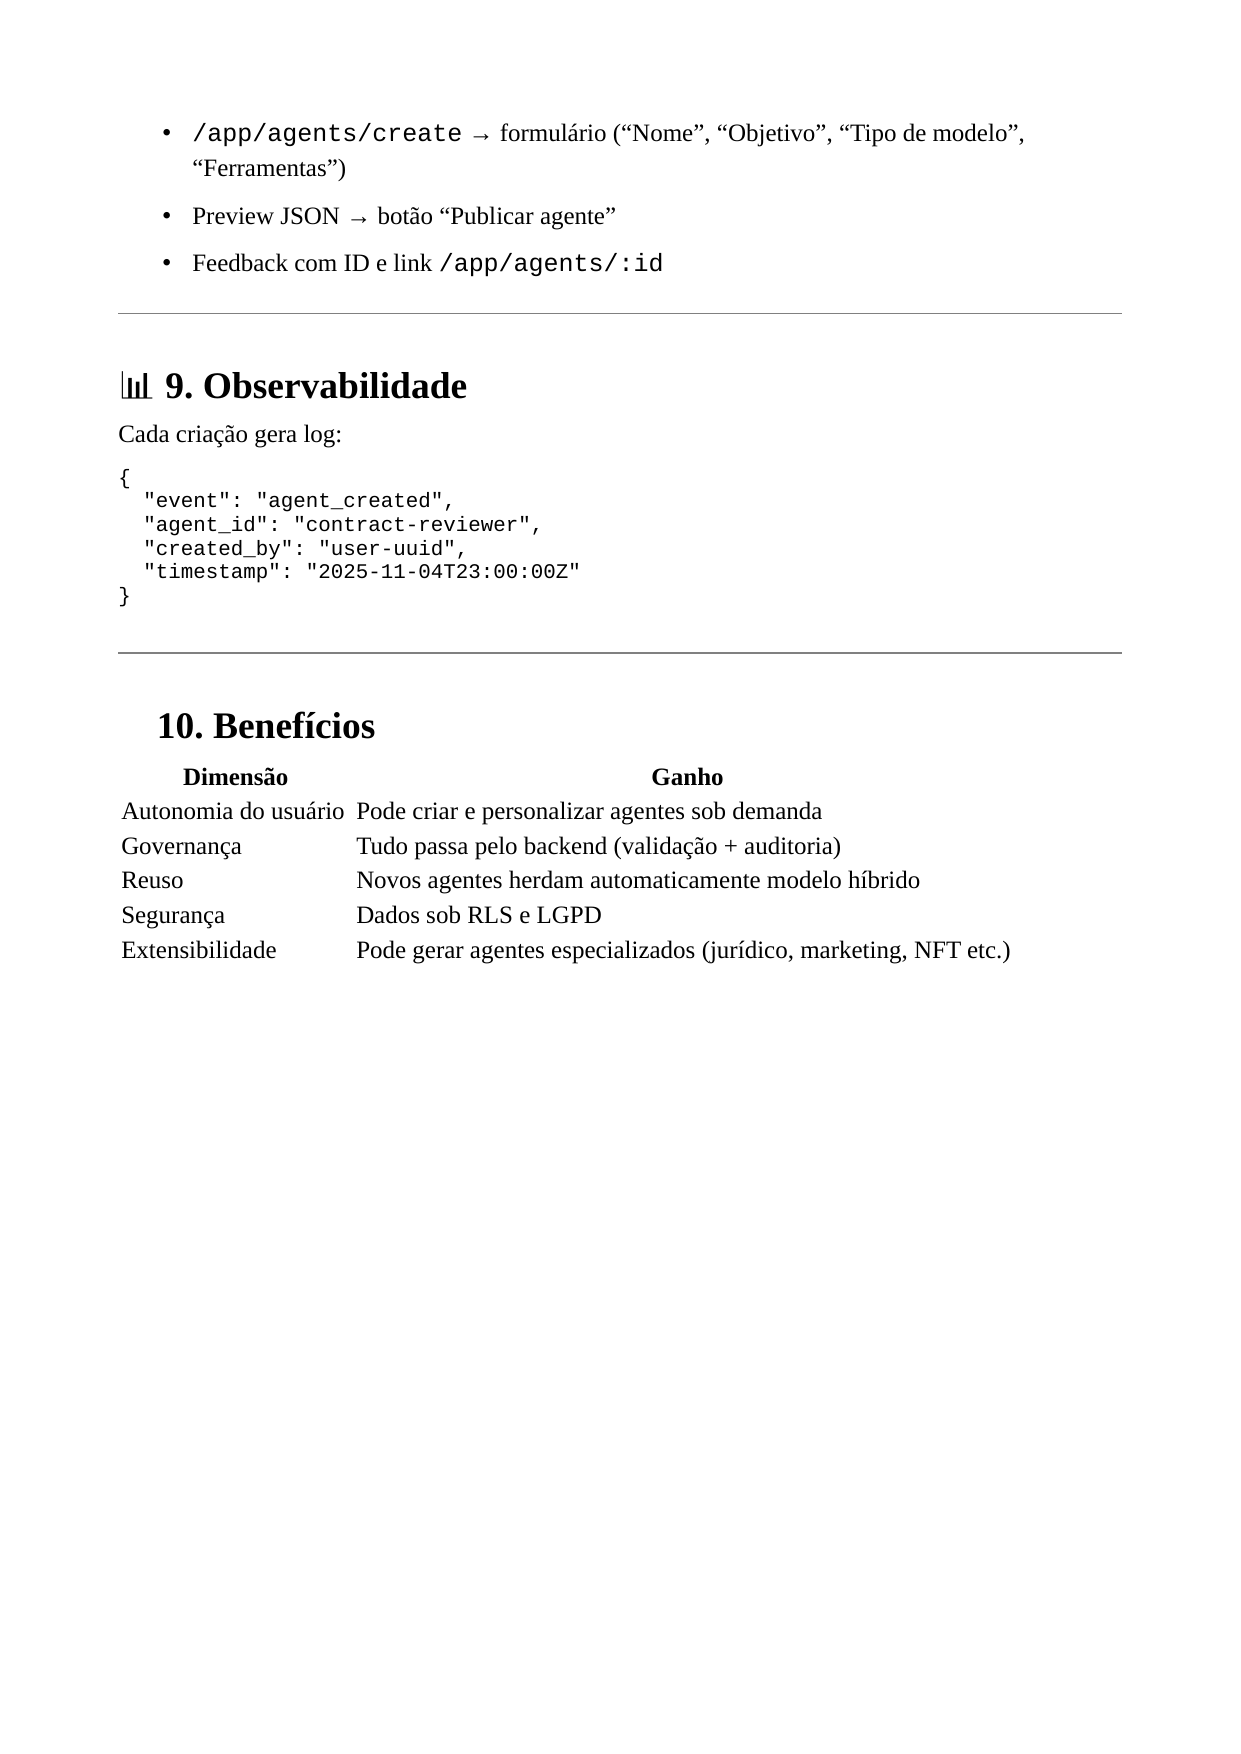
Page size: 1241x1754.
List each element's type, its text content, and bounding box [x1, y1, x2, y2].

table_header Ganho [353, 759, 1022, 793]
list Preview JSON → botão “Publicar agente” [162, 201, 1122, 229]
table_cell Novos agentes herdam automaticamente modelo híbrido [353, 863, 1022, 897]
table_cell Tudo passa pelo backend (validação + auditoria) [353, 828, 1022, 863]
list Feedback com ID e link /app/agents/:id [162, 248, 1122, 279]
text "timestamp": "2025-11-04T23:00:00Z" [118, 561, 1122, 585]
text "created_by": "user-uuid", [118, 538, 1122, 561]
subtitle ✅ 10. Benefícios [118, 703, 1122, 746]
table_cell Autonomia do usuário [118, 794, 353, 828]
table_cell Pode criar e personalizar agentes sob demanda [353, 794, 1022, 828]
text "event": "agent_created", [118, 490, 1122, 514]
list /app/agents/create → formulário (“Nome”, “Objetivo”, “Tipo de modelo”, “Ferramentas”) [162, 118, 1122, 182]
text "agent_id": "contract-reviewer", [118, 514, 1122, 538]
table_cell Pode gerar agentes especializados (jurídico, marketing, NFT etc.) [353, 932, 1022, 966]
text } [118, 585, 1122, 609]
table_cell Reuso [118, 863, 353, 897]
table_cell Dados sob RLS e LGPD [353, 897, 1022, 932]
table_cell Segurança [118, 897, 353, 932]
subtitle 📊 9. Observabilidade [118, 363, 1122, 407]
text { [118, 467, 1122, 490]
table_header Dimensão [118, 759, 353, 793]
table_cell Extensibilidade [118, 932, 353, 966]
table_cell Governança [118, 828, 353, 863]
text Cada criação gera log: [118, 419, 1122, 448]
